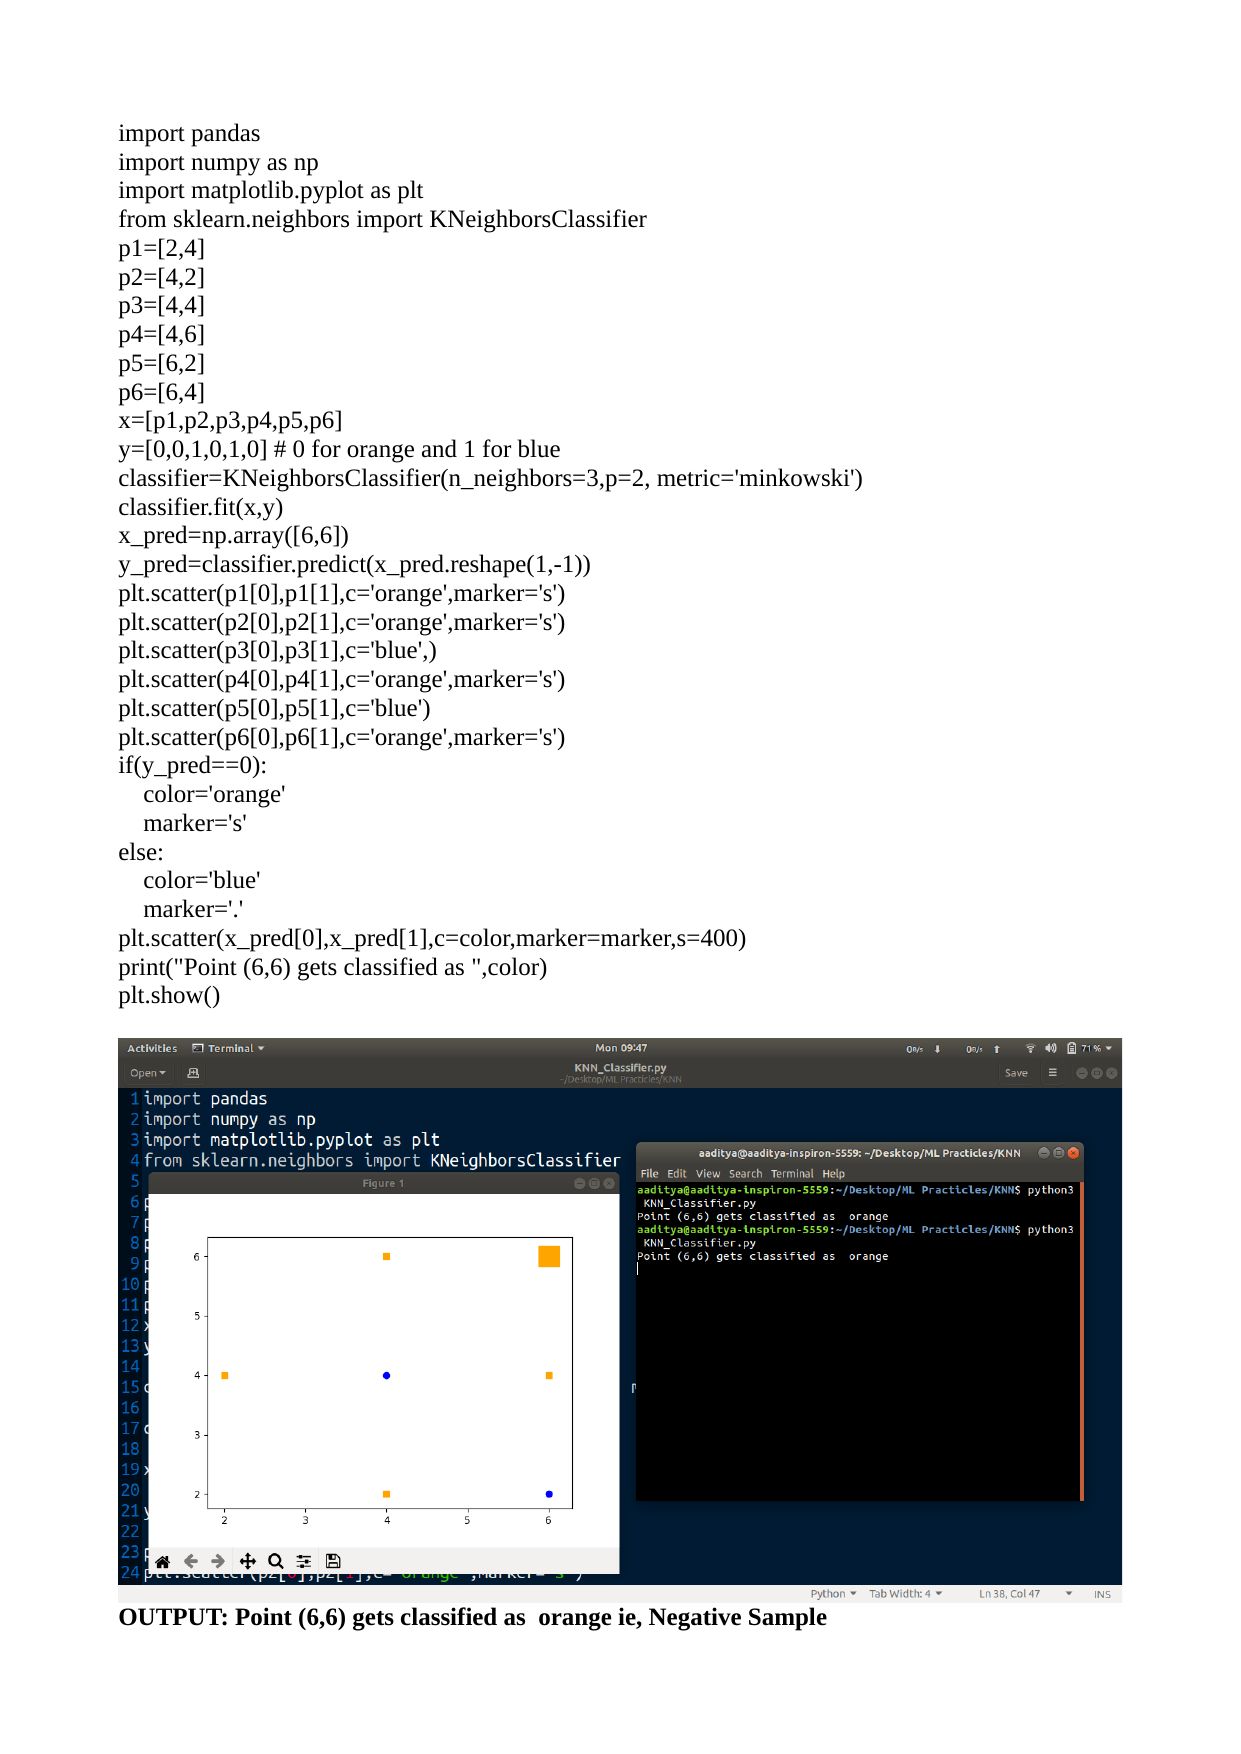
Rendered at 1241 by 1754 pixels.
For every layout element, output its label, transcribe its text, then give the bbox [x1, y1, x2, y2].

text p5=[6,2] [118, 348, 1122, 377]
text from sklearn.neighbors import KNeighborsClassifier [118, 204, 1122, 233]
text else: [118, 837, 1122, 866]
text plt.scatter(p6[0],p6[1],c='orange',marker='s') [118, 722, 1122, 751]
text plt.scatter(p4[0],p4[1],c='orange',marker='s') [118, 664, 1122, 693]
text p4=[4,6] [118, 319, 1122, 348]
text color='blue' [118, 866, 1122, 894]
text OUTPUT: Point (6,6) gets classified as orange ie, Negative Sample [118, 1603, 1122, 1631]
picture [118, 1038, 1123, 1603]
text plt.show() [118, 981, 1122, 1009]
text if(y_pred==0): [118, 751, 1122, 779]
text plt.scatter(p1[0],p1[1],c='orange',marker='s') [118, 578, 1122, 607]
text marker='.' [118, 894, 1122, 923]
text plt.scatter(x_pred[0],x_pred[1],c=color,marker=marker,s=400) [118, 923, 1122, 952]
text marker='s' [118, 808, 1122, 837]
text classifier.fit(x,y) [118, 492, 1122, 521]
text p2=[4,2] [118, 262, 1122, 291]
text x=[p1,p2,p3,p4,p5,p6] [118, 406, 1122, 434]
text color='orange' [118, 779, 1122, 808]
text y=[0,0,1,0,1,0] # 0 for orange and 1 for blue [118, 434, 1122, 463]
text plt.scatter(p5[0],p5[1],c='blue') [118, 693, 1122, 722]
text plt.scatter(p3[0],p3[1],c='blue',) [118, 636, 1122, 664]
text p1=[2,4] [118, 233, 1122, 262]
text print("Point (6,6) gets classified as ",color) [118, 952, 1122, 981]
text plt.scatter(p2[0],p2[1],c='orange',marker='s') [118, 607, 1122, 636]
text p3=[4,4] [118, 291, 1122, 319]
text import numpy as np [118, 147, 1122, 176]
text x_pred=np.array([6,6]) [118, 521, 1122, 549]
text p6=[6,4] [118, 377, 1122, 406]
text import matplotlib.pyplot as plt [118, 176, 1122, 204]
text import pandas [118, 118, 1122, 147]
text classifier=KNeighborsClassifier(n_neighbors=3,p=2, metric='minkowski') [118, 463, 1122, 492]
text y_pred=classifier.predict(x_pred.reshape(1,-1)) [118, 549, 1122, 578]
